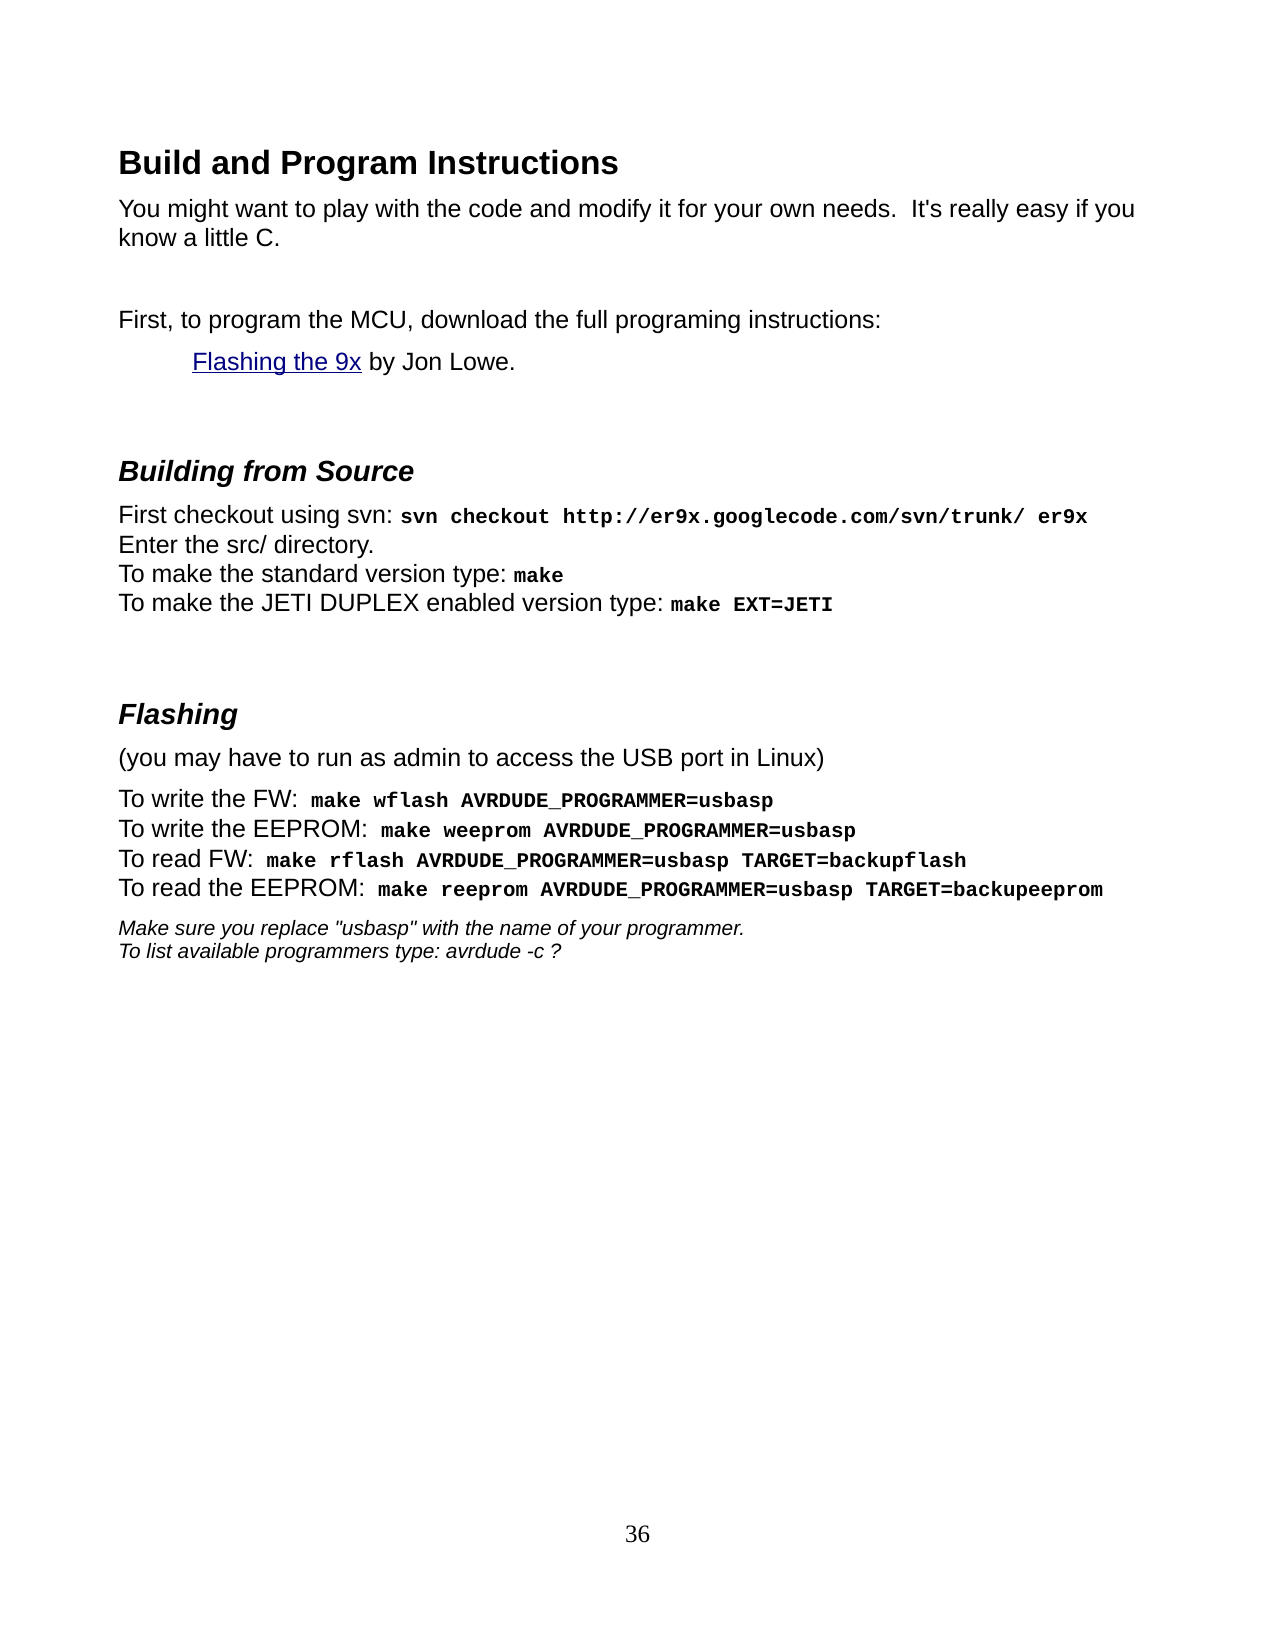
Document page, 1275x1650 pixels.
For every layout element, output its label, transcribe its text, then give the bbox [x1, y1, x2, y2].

subtitle Building from Source [118, 454, 1157, 488]
text First checkout using svn: svn checkout http://er9x.googlecode.com/svn/trunk/ er9x Enter the src/ directory. To make the standard version type: make To make the JETI DUPLEX enabled version type: make EXT=JETI [118, 500, 1157, 618]
text Flashing the 9x by Jon Lowe. [192, 347, 1157, 376]
text (you may have to run as admin to access the USB port in Linux) [118, 743, 1157, 772]
subtitle Flashing [118, 697, 1157, 730]
text Make sure you replace "usbasp" with the name of your programmer. To list available programmers type: avrdude -c ? [118, 915, 1157, 963]
text To write the FW: make wflash AVRDUDE_PROGRAMMER=usbasp To write the EEPROM: make weeprom AVRDUDE_PROGRAMMER=usbasp To read FW: make rflash AVRDUDE_PROGRAMMER=usbasp TARGET=backupflash To read the EEPROM: make reeprom AVRDUDE_PROGRAMMER=usbasp TARGET=backupeeprom [118, 784, 1157, 903]
text You might want to play with the code and modify it for your own needs. It's really easy if you know a little C. [118, 194, 1157, 252]
subtitle Build and Program Instructions [118, 143, 1157, 182]
text First, to program the MCU, download the full programing instructions: [118, 306, 1157, 334]
